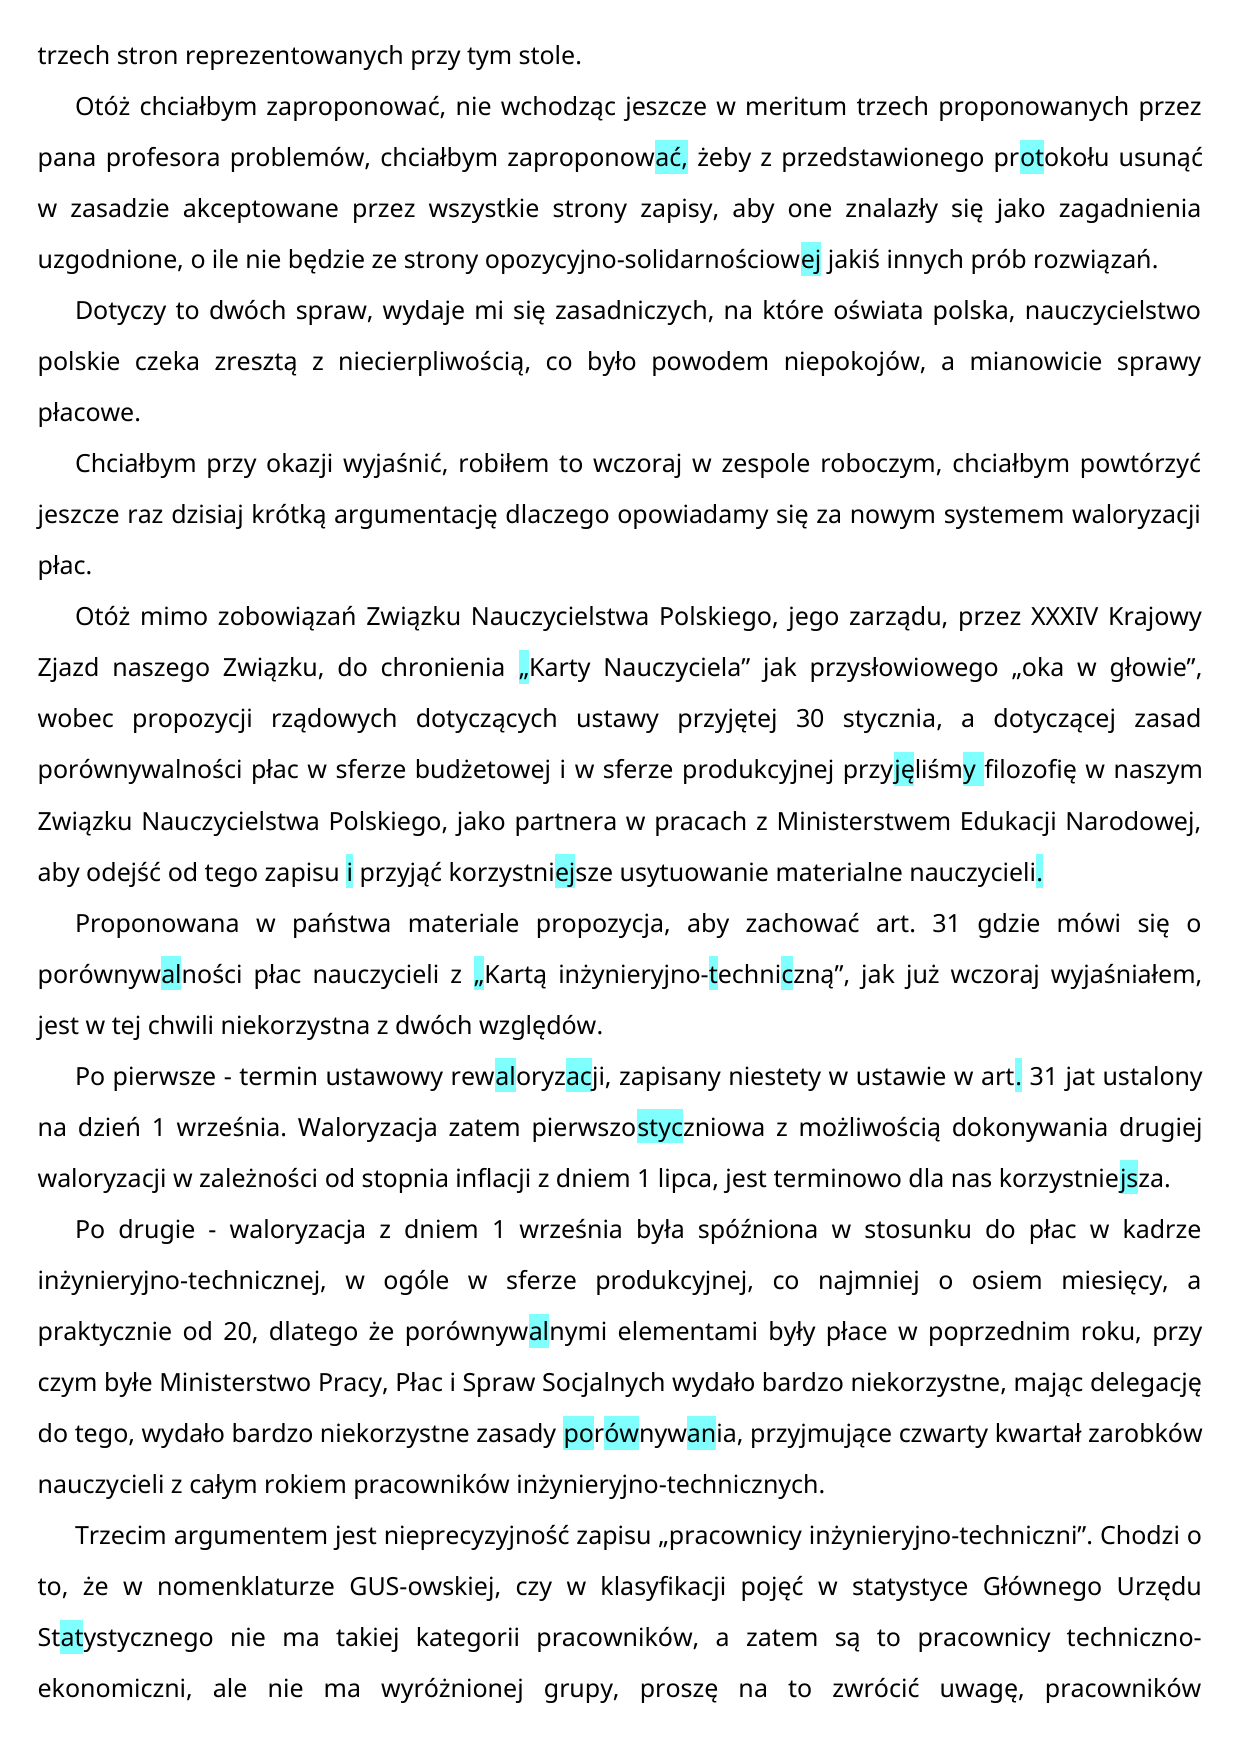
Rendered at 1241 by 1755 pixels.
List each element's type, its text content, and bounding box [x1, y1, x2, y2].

text Otóż mimo zobowiązań Związku Nauczycielstwa Polskiego, jego zarządu, przez XXXIV Krajowy Zjazd naszego Związku, do chronienia „Karty Nauczyciela” jak przysłowiowego „oka w głowie”, wobec propozycji rządowych dotyczących ustawy przyjętej 30 stycznia, a dotyczącej zasad porównywalności płac w sferze budżetowej i w sferze produkcyjnej przyjęliśmy filozofię w naszym Związku Nauczycielstwa Polskiego, jako partnera w pracach z Ministerstwem Edukacji Narodowej, aby odejść od tego zapisu i przyjąć korzystniejsze usytuowanie materialne nauczycieli. [37, 599, 1203, 888]
text trzech stron reprezentowanych przy tym stole. [37, 37, 1203, 72]
text Po drugie - waloryzacja z dniem 1 września była spóźniona w stosunku do płac w kadrze inżynieryjno-technicznej, w ogóle w sferze produkcyjnej, co najmniej o osiem miesięcy, a praktycznie od 20, dlatego że porównywalnymi elementami były płace w poprzednim roku, przy czym byłe Ministerstwo Pracy, Płac i Spraw Socjalnych wydało bardzo niekorzystne, mając delegację do tego, wydało bardzo niekorzystne zasady porównywania, przyjmujące czwarty kwartał zarobków nauczycieli z całym rokiem pracowników inżynieryjno-technicznych. [37, 1211, 1203, 1501]
text Otóż chciałbym zaproponować, nie wchodząc jeszcze w meritum trzech proponowanych przez pana profesora problemów, chciałbym zaproponować, żeby z przedstawionego protokołu usunąć w zasadzie akceptowane przez wszystkie strony zapisy, aby one znalazły się jako zagadnienia uzgodnione, o ile nie będzie ze strony opozycyjno-solidarnościowej jakiś innych prób rozwiązań. [37, 88, 1203, 276]
text Proponowana w państwa materiale propozycja, aby zachować art. 31 gdzie mówi się o porównywalności płac nauczycieli z „Kartą inżynieryjno-techniczną”, jak już wczoraj wyjaśniałem, jest w tej chwili niekorzystna z dwóch względów. [37, 905, 1203, 1041]
text Dotyczy to dwóch spraw, wydaje mi się zasadniczych, na które oświata polska, nauczycielstwo polskie czeka zresztą z niecierpliwością, co było powodem niepokojów, a mianowicie sprawy płacowe. [37, 293, 1203, 429]
text Chciałbym przy okazji wyjaśnić, robiłem to wczoraj w zespole roboczym, chciałbym powtórzyć jeszcze raz dzisiaj krótką argumentację dlaczego opowiadamy się za nowym systemem waloryzacji płac. [37, 446, 1203, 582]
text Po pierwsze - termin ustawowy rewaloryzacji, zapisany niestety w ustawie w art. 31 jat ustalony na dzień 1 września. Waloryzacja zatem pierwszostyczniowa z możliwością dokonywania drugiej waloryzacji w zależności od stopnia inflacji z dniem 1 lipca, jest terminowo dla nas korzystniejsza. [37, 1058, 1203, 1194]
text Trzecim argumentem jest nieprecyzyjność zapisu „pracownicy inżynieryjno-techniczni”. Chodzi o to, że w nomenklaturze GUS-owskiej, czy w klasyfikacji pojęć w statystyce Głównego Urzędu Statystycznego nie ma takiej kategorii pracowników, a zatem są to pracownicy techniczno-ekonomiczni, ale nie ma wyróżnionej grupy, proszę na to zwrócić uwagę, pracowników [37, 1518, 1203, 1705]
